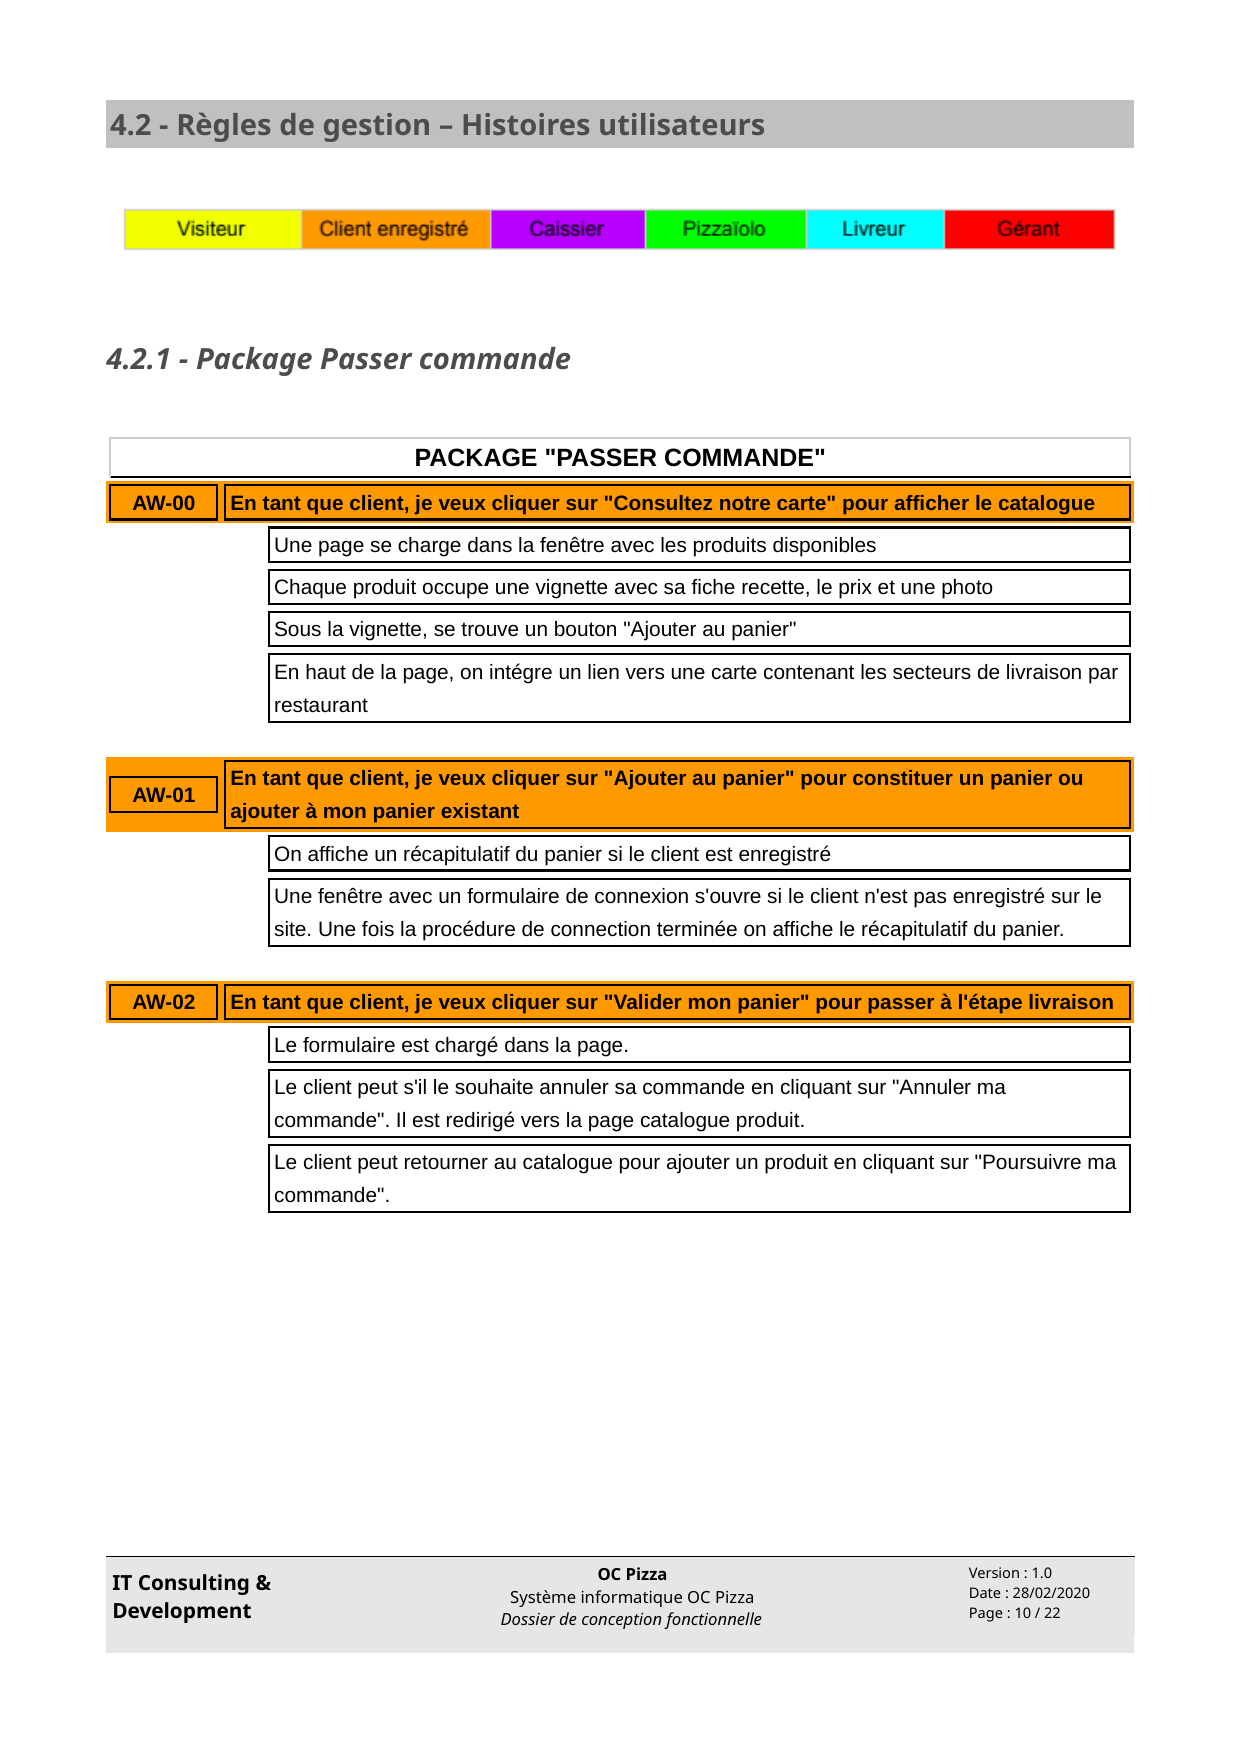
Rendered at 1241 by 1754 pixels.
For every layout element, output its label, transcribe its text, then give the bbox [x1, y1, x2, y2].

table_header En tant que client, je veux cliquer sur "Ajouter au panier" pour constituer un panier ou ajouter à mon panier existant [221, 757, 1134, 832]
table_cell [221, 566, 265, 608]
table_cell Le client peut s'il le souhaite annuler sa commande en cliquant sur "Annuler ma commande". Il est redirigé vers la page catalogue produit. [265, 1066, 1134, 1141]
table_cell En haut de la page, on intégre un lien vers une carte contenant les secteurs de livraison par restaurant [265, 650, 1134, 726]
table_cell [221, 1066, 265, 1141]
table_header AW-01 [106, 757, 221, 832]
table_cell Chaque produit occupe une vignette avec sa fiche recette, le prix et une photo [265, 566, 1134, 608]
table_cell En tant que client, je veux cliquer sur "Consultez notre carte" pour afficher le catalogue [221, 481, 1134, 523]
picture [118, 203, 1122, 258]
table_cell Sous la vignette, se trouve un bouton "Ajouter au panier" [265, 608, 1134, 650]
table_cell Une page se charge dans la fenêtre avec les produits disponibles [265, 524, 1134, 566]
table_cell [221, 832, 265, 874]
subtitle Règles de gestion – Histoires utilisateurs [107, 101, 1133, 147]
table_header PACKAGE "PASSER COMMANDE" [106, 434, 1134, 481]
table_cell [221, 1023, 265, 1066]
table_header En tant que client, je veux cliquer sur "Valider mon panier" pour passer à l'étape livraison [221, 981, 1134, 1023]
table_cell [221, 608, 265, 650]
table_cell Le client peut retourner au catalogue pour ajouter un produit en cliquant sur "Poursuivre ma commande". [265, 1141, 1134, 1216]
table_cell [106, 524, 221, 726]
table_cell Une fenêtre avec un formulaire de connexion s'ouvre si le client n'est pas enregistré sur le site. Une fois la procédure de connection terminée on affiche le récapitulatif du panier. [265, 875, 1134, 950]
table_cell [106, 832, 221, 950]
table_cell [221, 524, 265, 566]
table_header AW-02 [106, 981, 221, 1023]
table_cell On affiche un récapitulatif du panier si le client est enregistré [265, 832, 1134, 874]
table_cell [221, 875, 265, 950]
table_cell [221, 650, 265, 726]
table_cell [221, 1141, 265, 1216]
table_cell AW-00 [106, 481, 221, 523]
table_cell [106, 1023, 221, 1216]
table_cell Le formulaire est chargé dans la page. [265, 1023, 1134, 1066]
subtitle Package Passer commande [106, 338, 1134, 378]
